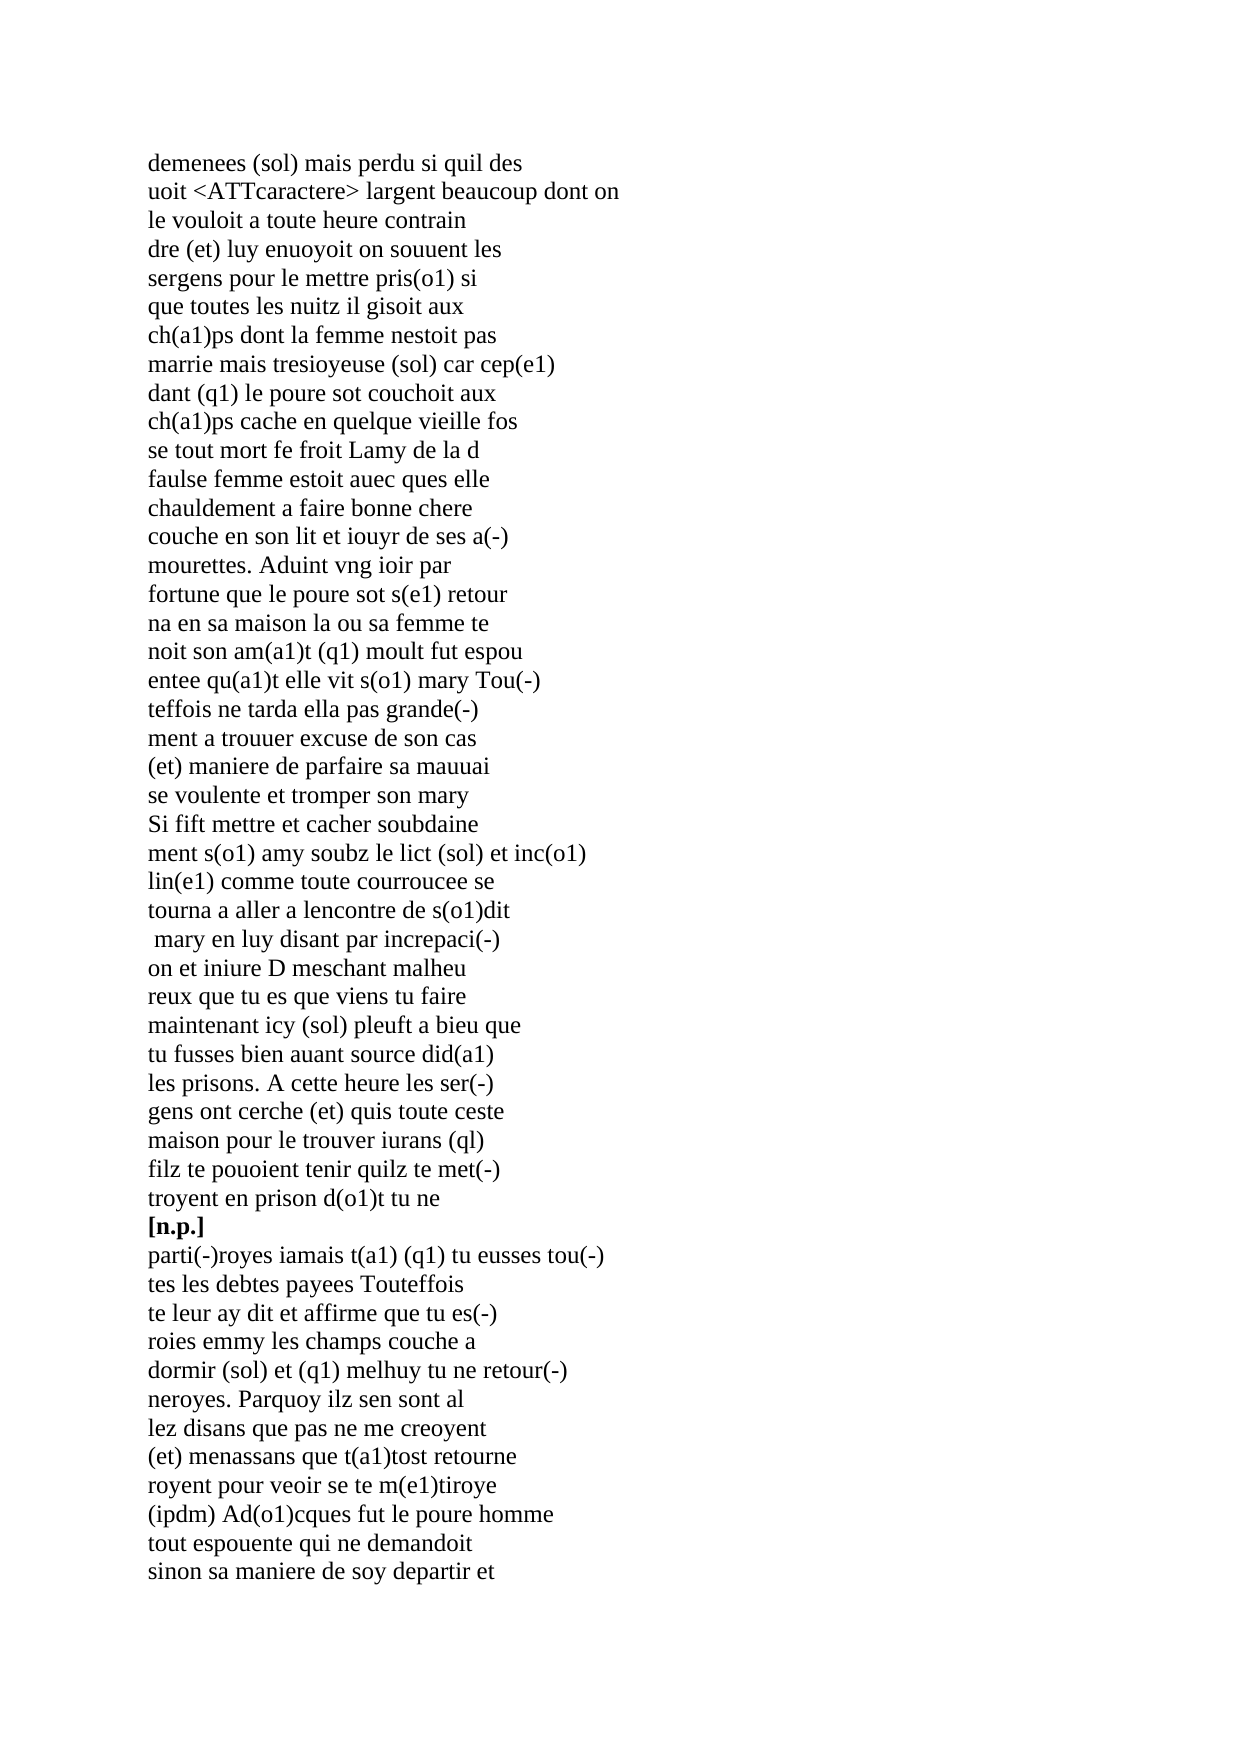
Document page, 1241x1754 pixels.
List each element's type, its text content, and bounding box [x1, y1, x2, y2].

text demenees (sol) mais perdu si quil des uoit <ATTcaractere> largent beaucoup dont on le vouloit a toute heure contrain dre (et) luy enuoyoit on souuent les sergens pour le mettre pris(o1) si que toutes les nuitz il gisoit aux ch(a1)ps dont la femme nestoit pas marrie mais tresioyeuse (sol) car cep(e1) dant (q1) le poure sot couchoit aux ch(a1)ps cache en quelque vieille fos se tout mort fe froit Lamy de la d faulse femme estoit auec ques elle chauldement a faire bonne chere couche en son lit et iouyr de ses a(-) mourettes. Aduint vng ioir par fortune que le poure sot s(e1) retour na en sa maison la ou sa femme te noit son am(a1)t (q1) moult fut espou entee qu(a1)t elle vit s(o1) mary Tou(-) teffois ne tarda ella pas grande(-) ment a trouuer excuse de son cas (et) maniere de parfaire sa mauuai se voulente et tromper son mary Si fift mettre et cacher soubdaine ment s(o1) amy soubz le lict (sol) et inc(o1) lin(e1) comme toute courroucee se tourna a aller a lencontre de s(o1)dit mary en luy disant par increpaci(-) on et iniure D meschant malheu reux que tu es que viens tu faire maintenant icy (sol) pleuft a bieu que tu fusses bien auant source did(a1) les prisons. A cette heure les ser(-) gens ont cerche (et) quis toute ceste maison pour le trouver iurans (ql) filz te pouoient tenir quilz te met(-) troyent en prison d(o1)t tu ne [n.p.] parti(-)royes iamais t(a1) (q1) tu eusses tou(-) tes les debtes payees Touteffois te leur ay dit et affirme que tu es(-) roies emmy les champs couche a dormir (sol) et (q1) melhuy tu ne retour(-) neroyes. Parquoy ilz sen sont al lez disans que pas ne me creoyent (et) menassans que t(a1)tost retourne royent pour veoir se te m(e1)tiroye (ipdm) Ad(o1)cques fut le poure homme tout espouente qui ne demandoit sinon sa maniere de soy departir et [148, 148, 1093, 1585]
